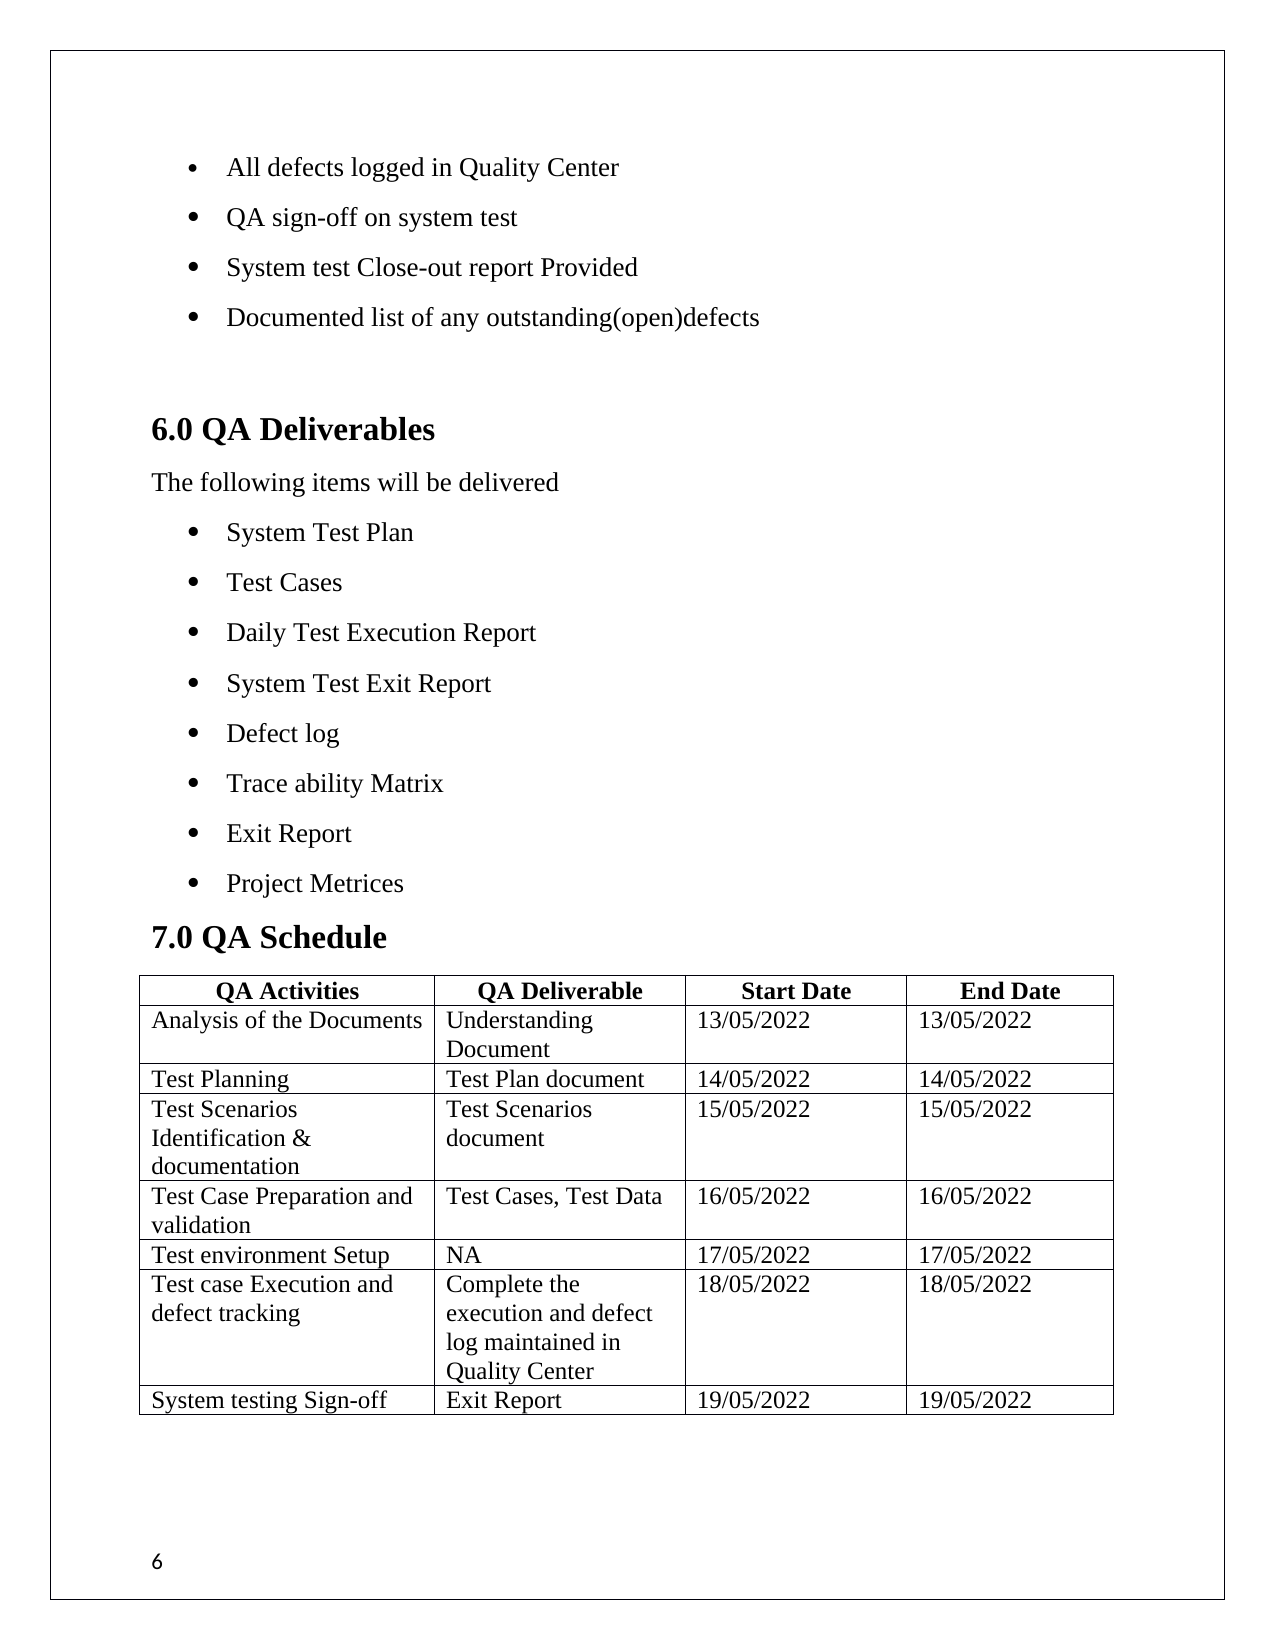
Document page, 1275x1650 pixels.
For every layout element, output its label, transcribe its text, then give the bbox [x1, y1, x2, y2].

table_cell Test environment Setup [140, 1240, 434, 1268]
list System Test Exit Report [188, 667, 1124, 698]
list System Test Plan [188, 516, 1124, 548]
list Test Cases [188, 566, 1124, 598]
table_cell 18/05/2022 [686, 1270, 906, 1384]
list Documented list of any outstanding(open)defects [188, 301, 1124, 332]
table_cell 14/05/2022 [907, 1064, 1113, 1093]
list QA sign-off on system test [188, 201, 1124, 232]
table_header QA Deliverable [435, 976, 685, 1004]
table_cell Test Scenarios Identification & documentation [140, 1094, 434, 1180]
table_cell 16/05/2022 [907, 1181, 1113, 1239]
table_cell Test case Execution and defect tracking [140, 1270, 434, 1384]
list Trace ability Matrix [188, 767, 1124, 798]
table_cell 14/05/2022 [686, 1064, 906, 1093]
table_header QA Activities [140, 976, 434, 1004]
list Exit Report [188, 817, 1124, 848]
table_cell Test Scenarios document [435, 1094, 685, 1180]
table_cell Test Cases, Test Data [435, 1181, 685, 1239]
table_cell NA [435, 1240, 685, 1268]
text 6.0 QA Deliverables [151, 409, 1124, 447]
table_cell Complete the execution and defect log maintained in Quality Center [435, 1270, 685, 1384]
table_cell Test Planning [140, 1064, 434, 1093]
table_header End Date [907, 976, 1113, 1004]
table_cell 15/05/2022 [686, 1094, 906, 1180]
table_cell 13/05/2022 [686, 1006, 906, 1063]
table_cell System testing Sign-off [140, 1386, 434, 1414]
text The following items will be delivered [151, 466, 1124, 498]
table_cell 15/05/2022 [907, 1094, 1113, 1180]
table_cell 19/05/2022 [686, 1386, 906, 1414]
list Defect log [188, 717, 1124, 748]
table_cell 16/05/2022 [686, 1181, 906, 1239]
table_cell Test Plan document [435, 1064, 685, 1093]
list All defects logged in Quality Center [188, 151, 1124, 182]
list Daily Test Execution Report [188, 617, 1124, 648]
list Project Metrices [188, 867, 1124, 898]
table_cell Exit Report [435, 1386, 685, 1414]
table_cell 19/05/2022 [907, 1386, 1113, 1414]
text 7.0 QA Schedule [151, 917, 1124, 956]
table_cell 13/05/2022 [907, 1006, 1113, 1063]
table_cell Test Case Preparation and validation [140, 1181, 434, 1239]
table_cell 17/05/2022 [907, 1240, 1113, 1268]
table_header Start Date [686, 976, 906, 1004]
table_cell 17/05/2022 [686, 1240, 906, 1268]
table_cell Understanding Document [435, 1006, 685, 1063]
list System test Close-out report Provided [188, 251, 1124, 282]
table_cell 18/05/2022 [907, 1270, 1113, 1384]
table_cell Analysis of the Documents [140, 1006, 434, 1063]
